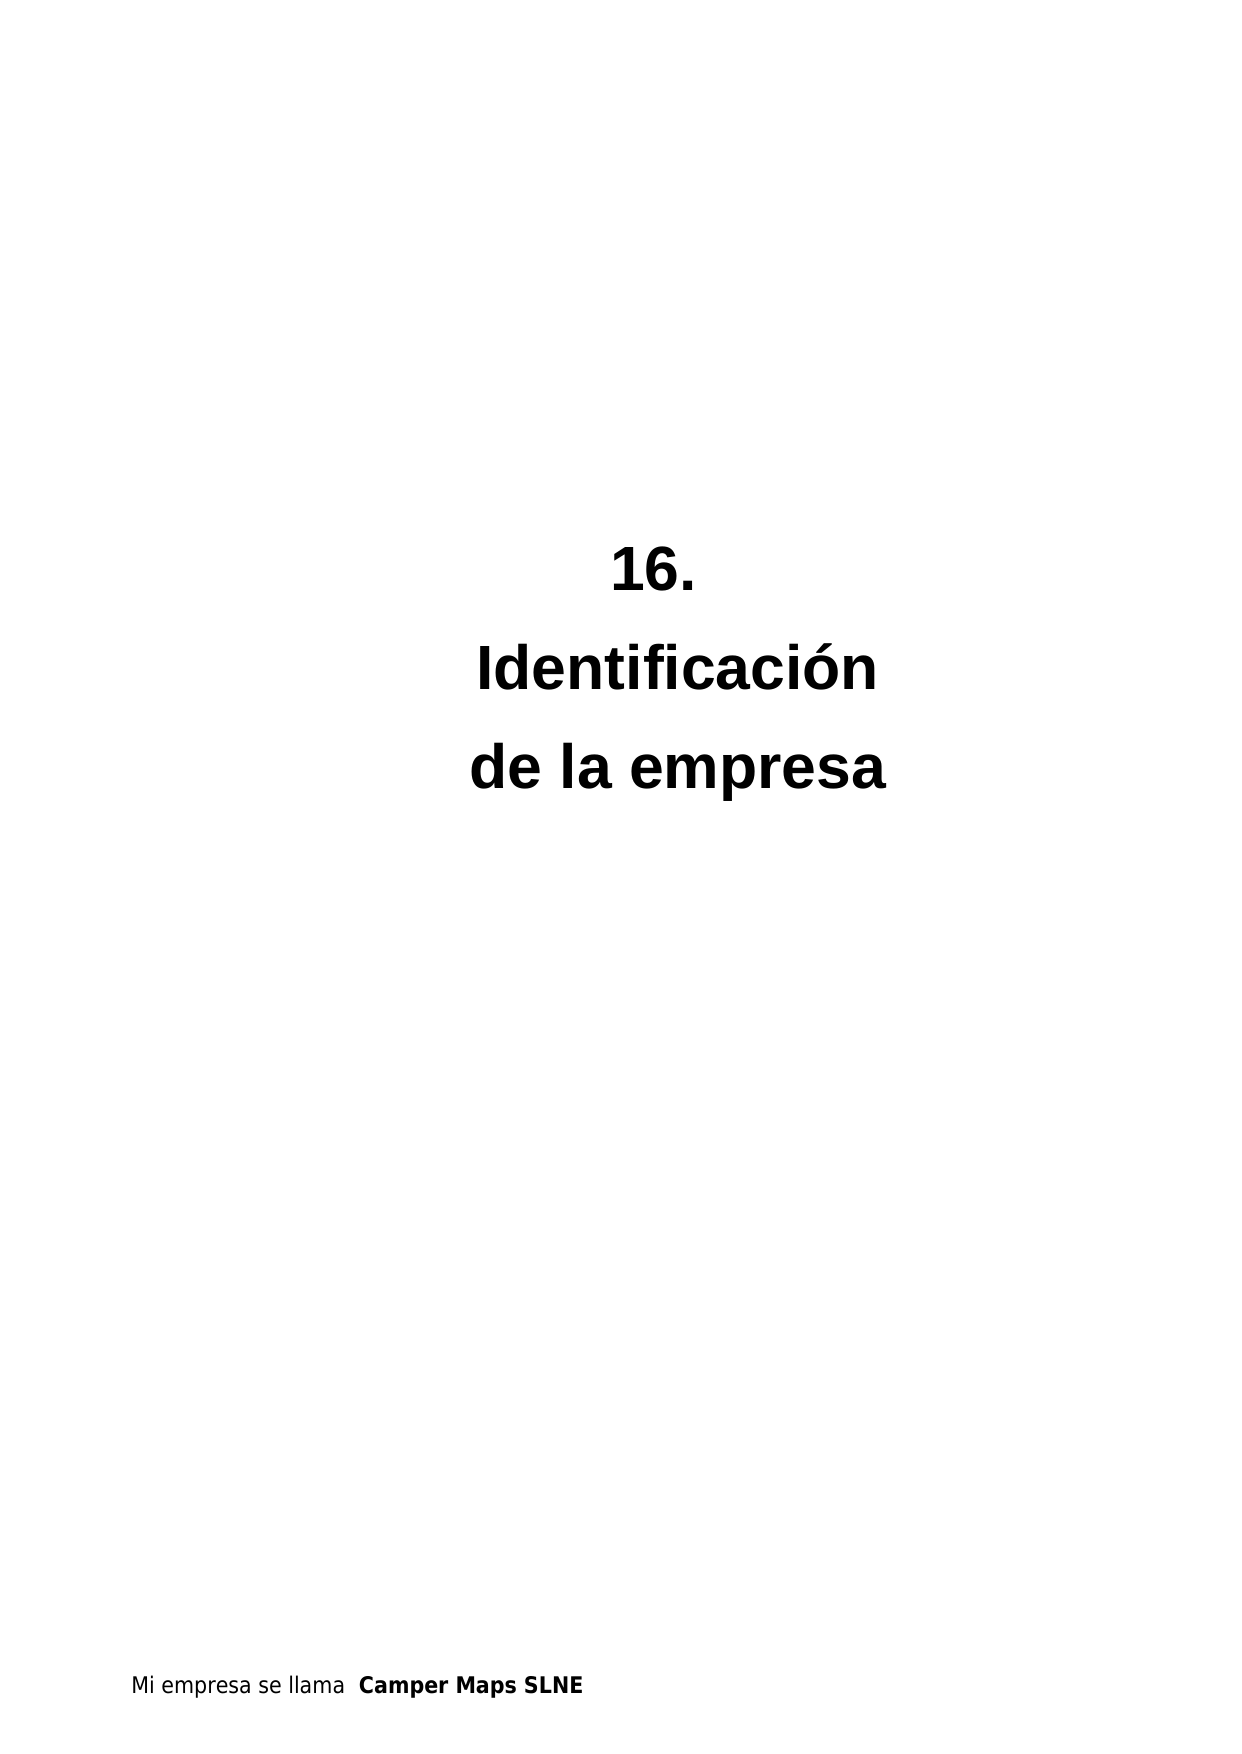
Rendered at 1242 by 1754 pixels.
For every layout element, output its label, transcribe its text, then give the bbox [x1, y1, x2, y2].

text Mi empresa se llama Camper Maps SLNE [131, 1672, 1175, 1699]
text 16. [131, 531, 1175, 603]
text Identificación [180, 630, 1175, 702]
text de la empresa [180, 729, 1175, 801]
